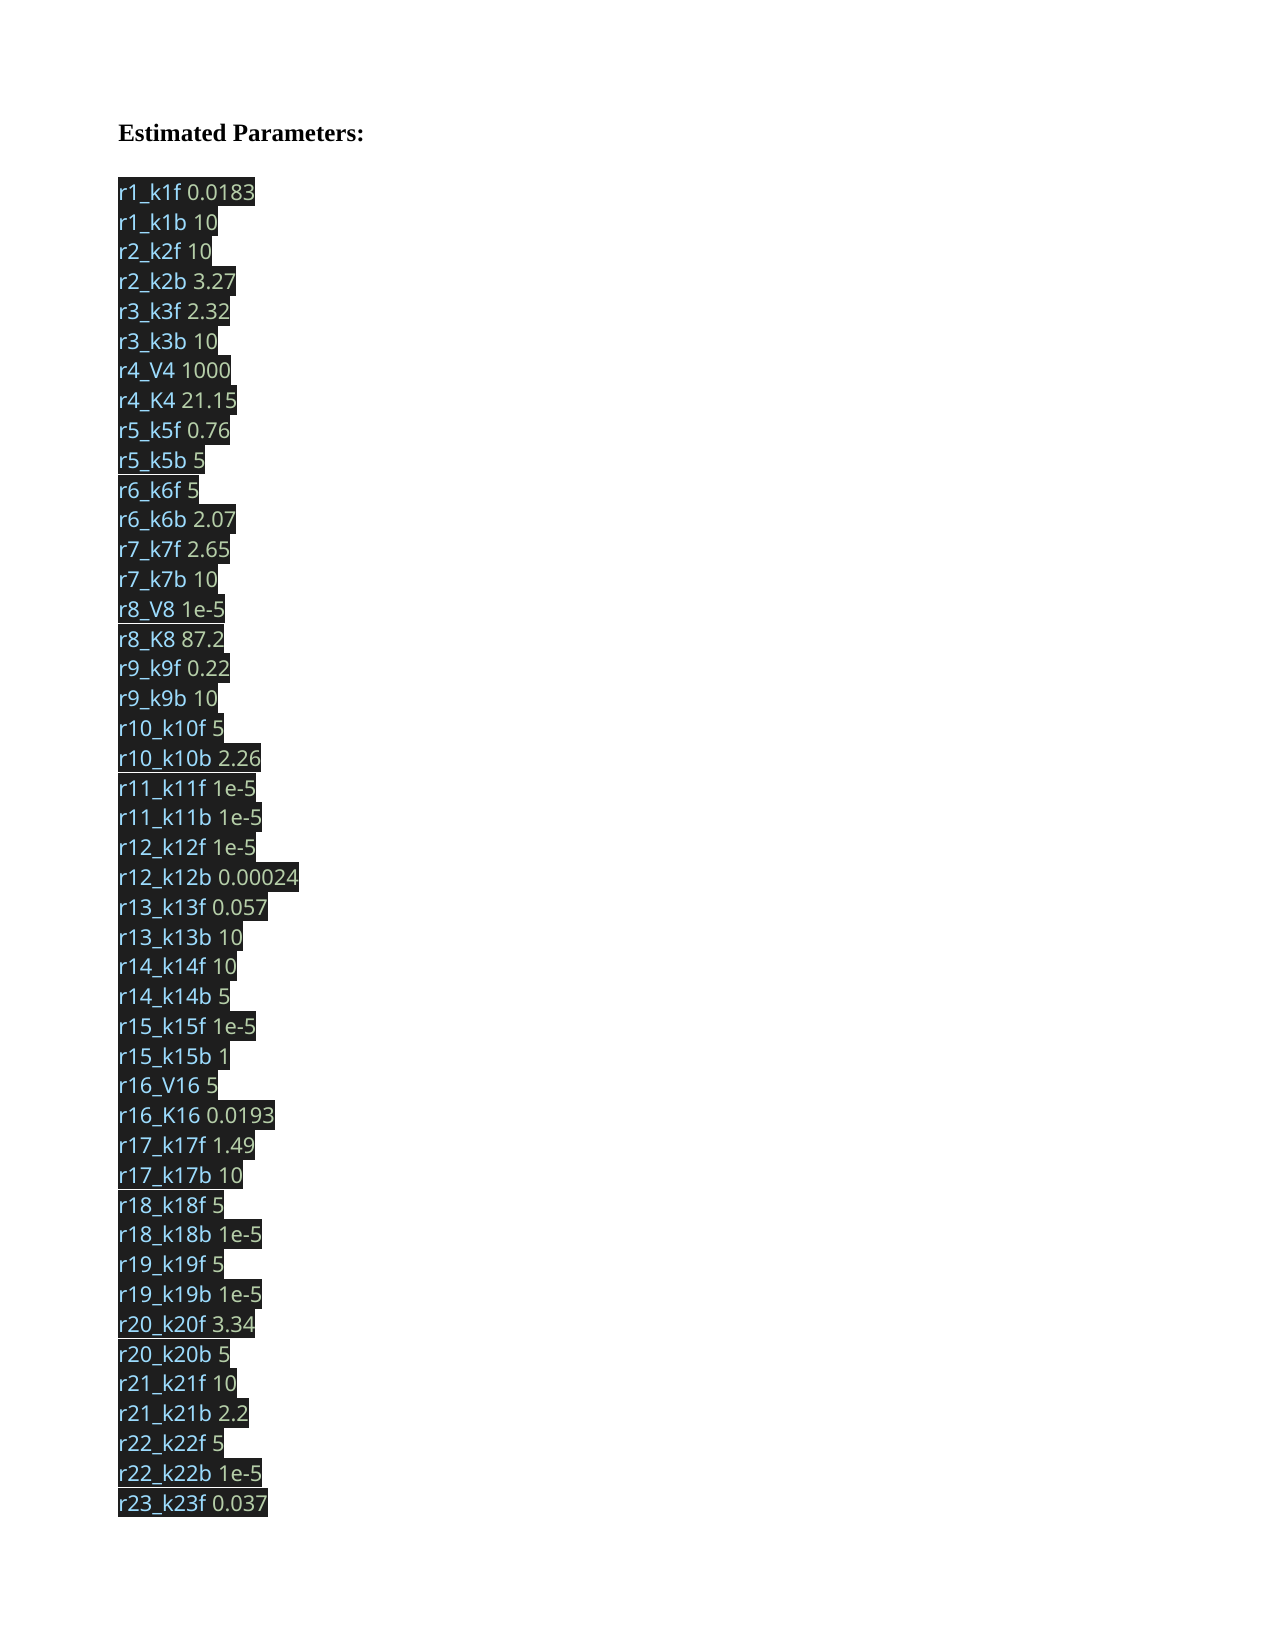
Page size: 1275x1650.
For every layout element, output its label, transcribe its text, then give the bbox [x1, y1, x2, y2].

text r15_k15f 1e-5 [118, 1011, 1157, 1041]
text Estimated Parameters: [118, 118, 1157, 147]
text r7_k7b 10 [118, 564, 1157, 594]
text r3_k3b 10 [118, 326, 1157, 355]
text r3_k3f 2.32 [118, 296, 1157, 326]
text r17_k17b 10 [118, 1160, 1157, 1189]
text r6_k6f 5 [118, 474, 1157, 504]
text r10_k10f 5 [118, 713, 1157, 743]
text r9_k9b 10 [118, 683, 1157, 713]
text r21_k21b 2.2 [118, 1398, 1157, 1428]
text r9_k9f 0.22 [118, 653, 1157, 683]
text r22_k22f 5 [118, 1428, 1157, 1458]
text r8_K8 87.2 [118, 623, 1157, 653]
text r4_K4 21.15 [118, 385, 1157, 415]
text r11_k11f 1e-5 [118, 772, 1157, 802]
text r15_k15b 1 [118, 1041, 1157, 1070]
text r23_k23f 0.037 [118, 1487, 1157, 1517]
text r13_k13f 0.057 [118, 892, 1157, 921]
text r10_k10b 2.26 [118, 743, 1157, 772]
text r22_k22b 1e-5 [118, 1458, 1157, 1487]
text r17_k17f 1.49 [118, 1130, 1157, 1160]
text r18_k18f 5 [118, 1189, 1157, 1219]
text r19_k19b 1e-5 [118, 1279, 1157, 1309]
text r21_k21f 10 [118, 1368, 1157, 1398]
text r6_k6b 2.07 [118, 504, 1157, 534]
text r7_k7f 2.65 [118, 534, 1157, 564]
text r5_k5b 5 [118, 445, 1157, 474]
text r1_k1f 0.0183 [118, 177, 1157, 206]
text r4_V4 1000 [118, 355, 1157, 385]
text r1_k1b 10 [118, 206, 1157, 236]
text r13_k13b 10 [118, 921, 1157, 951]
text r12_k12f 1e-5 [118, 832, 1157, 862]
text r16_V16 5 [118, 1070, 1157, 1100]
text r2_k2b 3.27 [118, 266, 1157, 296]
text r12_k12b 0.00024 [118, 862, 1157, 892]
text r11_k11b 1e-5 [118, 802, 1157, 832]
text r14_k14b 5 [118, 981, 1157, 1011]
text r5_k5f 0.76 [118, 415, 1157, 445]
text r20_k20f 3.34 [118, 1309, 1157, 1338]
text r20_k20b 5 [118, 1338, 1157, 1368]
text r2_k2f 10 [118, 236, 1157, 266]
text r8_V8 1e-5 [118, 594, 1157, 623]
text r16_K16 0.0193 [118, 1100, 1157, 1130]
text r19_k19f 5 [118, 1249, 1157, 1279]
text r14_k14f 10 [118, 951, 1157, 981]
text r18_k18b 1e-5 [118, 1219, 1157, 1249]
